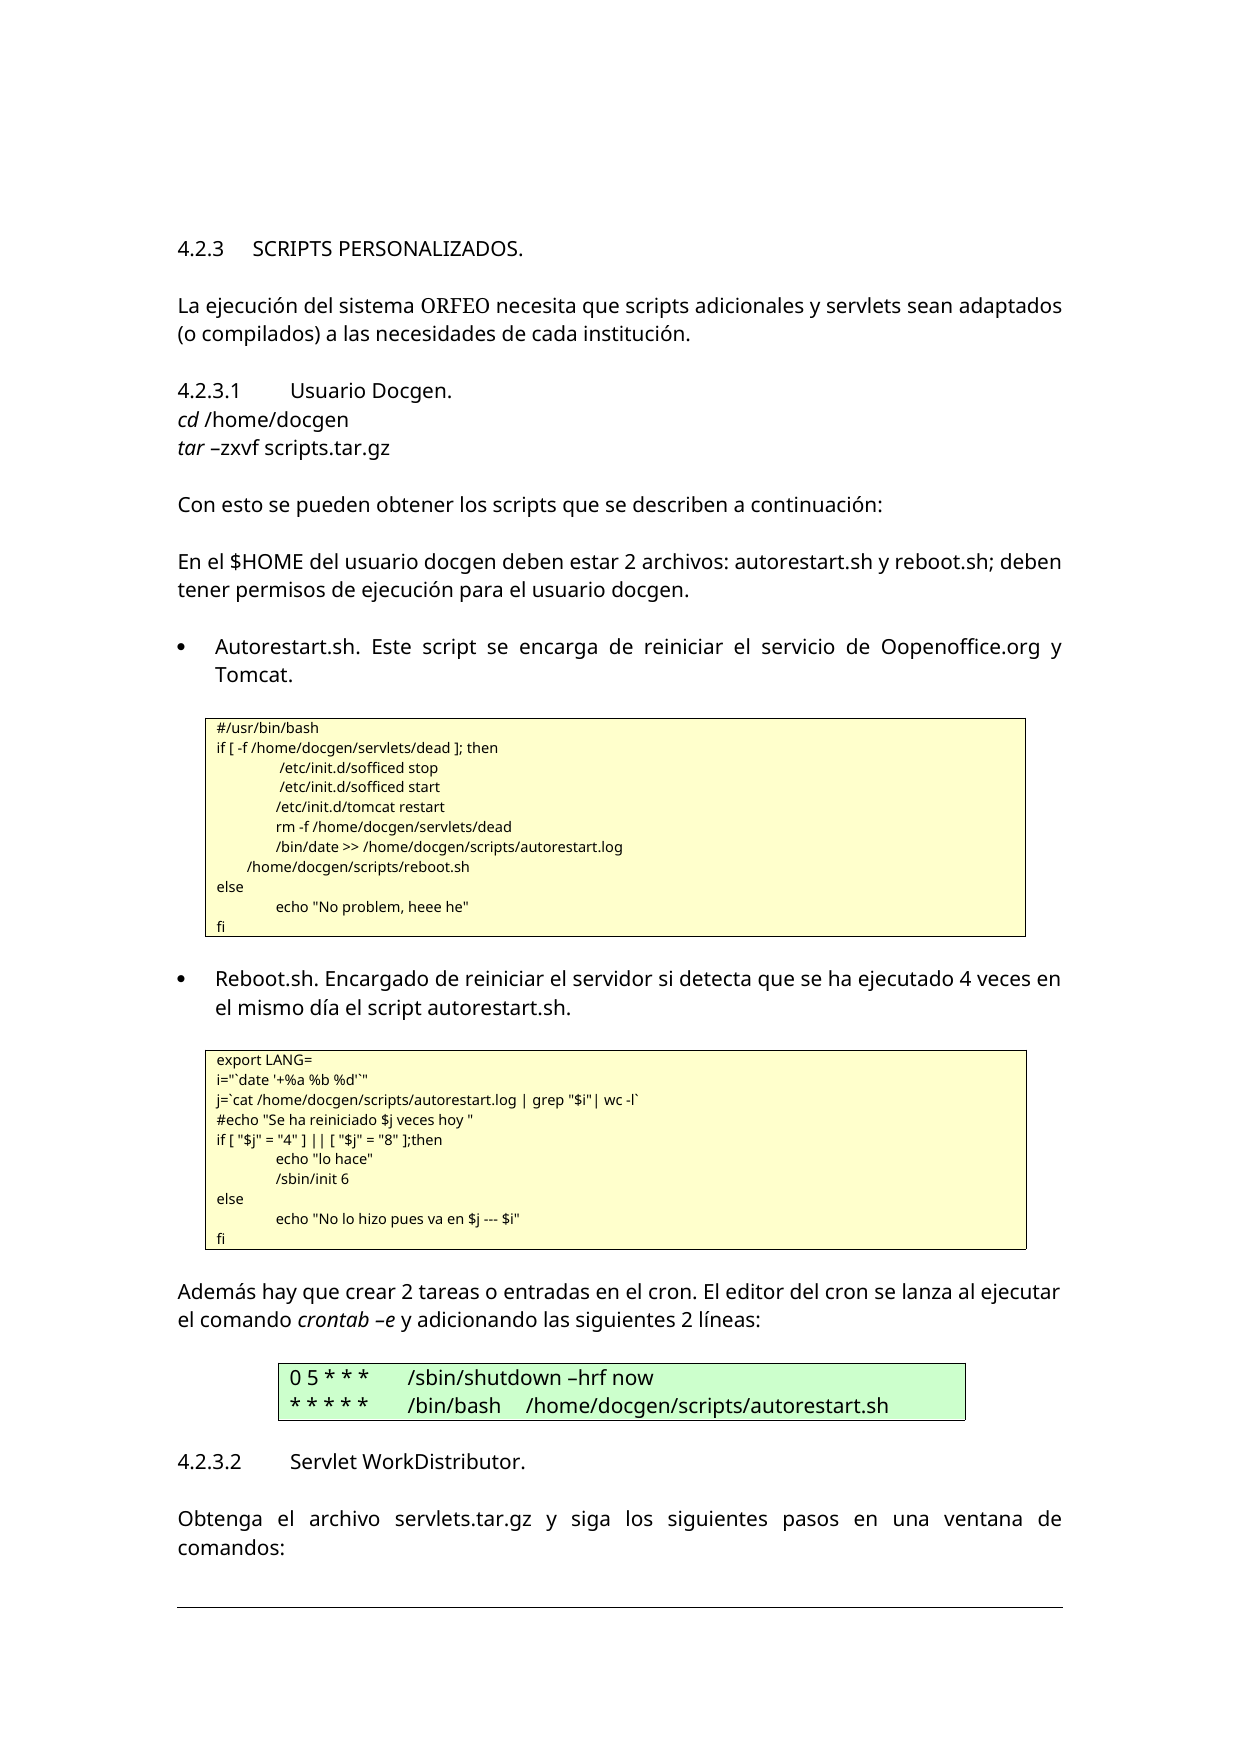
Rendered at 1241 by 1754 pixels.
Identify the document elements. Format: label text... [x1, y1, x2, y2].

text En el $HOME del usuario docgen deben estar 2 archivos: autorestart.sh y reboot.sh; deben tener permisos de ejecución para el usuario docgen. [177, 547, 1063, 604]
text La ejecución del sistema ORFEO necesita que scripts adicionales y servlets sean adaptados (o compilados) a las necesidades de cada institución. [177, 291, 1063, 348]
text Con esto se pueden obtener los scripts que se describen a continuación: [177, 490, 1063, 518]
text cd /home/docgen [177, 405, 1063, 433]
list Servlet WorkDistributor. [177, 1447, 1063, 1476]
table_header 0 5 * * * /sbin/shutdown –hrf now * * * * * /bin/bash /home/docgen/scripts/autorestart.sh [279, 1364, 965, 1419]
list Reboot.sh. Encargado de reiniciar el servidor si detecta que se ha ejecutado 4 veces en el mismo día el script autorestart.sh. [177, 964, 1063, 1021]
list Usuario Docgen. [177, 376, 1063, 405]
text Además hay que crear 2 tareas o entradas en el cron. El editor del cron se lanza al ejecutar el comando crontab –e y adicionando las siguientes 2 líneas: [177, 1277, 1063, 1334]
list SCRIPTS PERSONALIZADOS. [177, 234, 1063, 262]
table_header export LANG= i="`date '+%a %b %d'`" j=`cat /home/docgen/scripts/autorestart.log | grep "$i"| wc -l` #echo "Se ha reiniciado $j veces hoy " if [ "$j" = "4" ] || [ "$j" = "8" ];then echo "lo hace" /sbin/init 6 else echo "No lo hizo pues va en $j --- $i" fi [206, 1051, 1026, 1249]
list Autorestart.sh. Este script se encarga de reiniciar el servicio de Oopenoffice.org y Tomcat. [177, 632, 1063, 689]
text Obtenga el archivo servlets.tar.gz y siga los siguientes pasos en una ventana de comandos: [177, 1504, 1063, 1561]
table_header #/usr/bin/bash if [ -f /home/docgen/servlets/dead ]; then /etc/init.d/sofficed stop /etc/init.d/sofficed start /etc/init.d/tomcat restart rm -f /home/docgen/servlets/dead /bin/date >> /home/docgen/scripts/autorestart.log /home/docgen/scripts/reboot.sh else echo "No problem, heee he" fi [206, 719, 1025, 936]
text tar –zxvf scripts.tar.gz [177, 433, 1063, 462]
